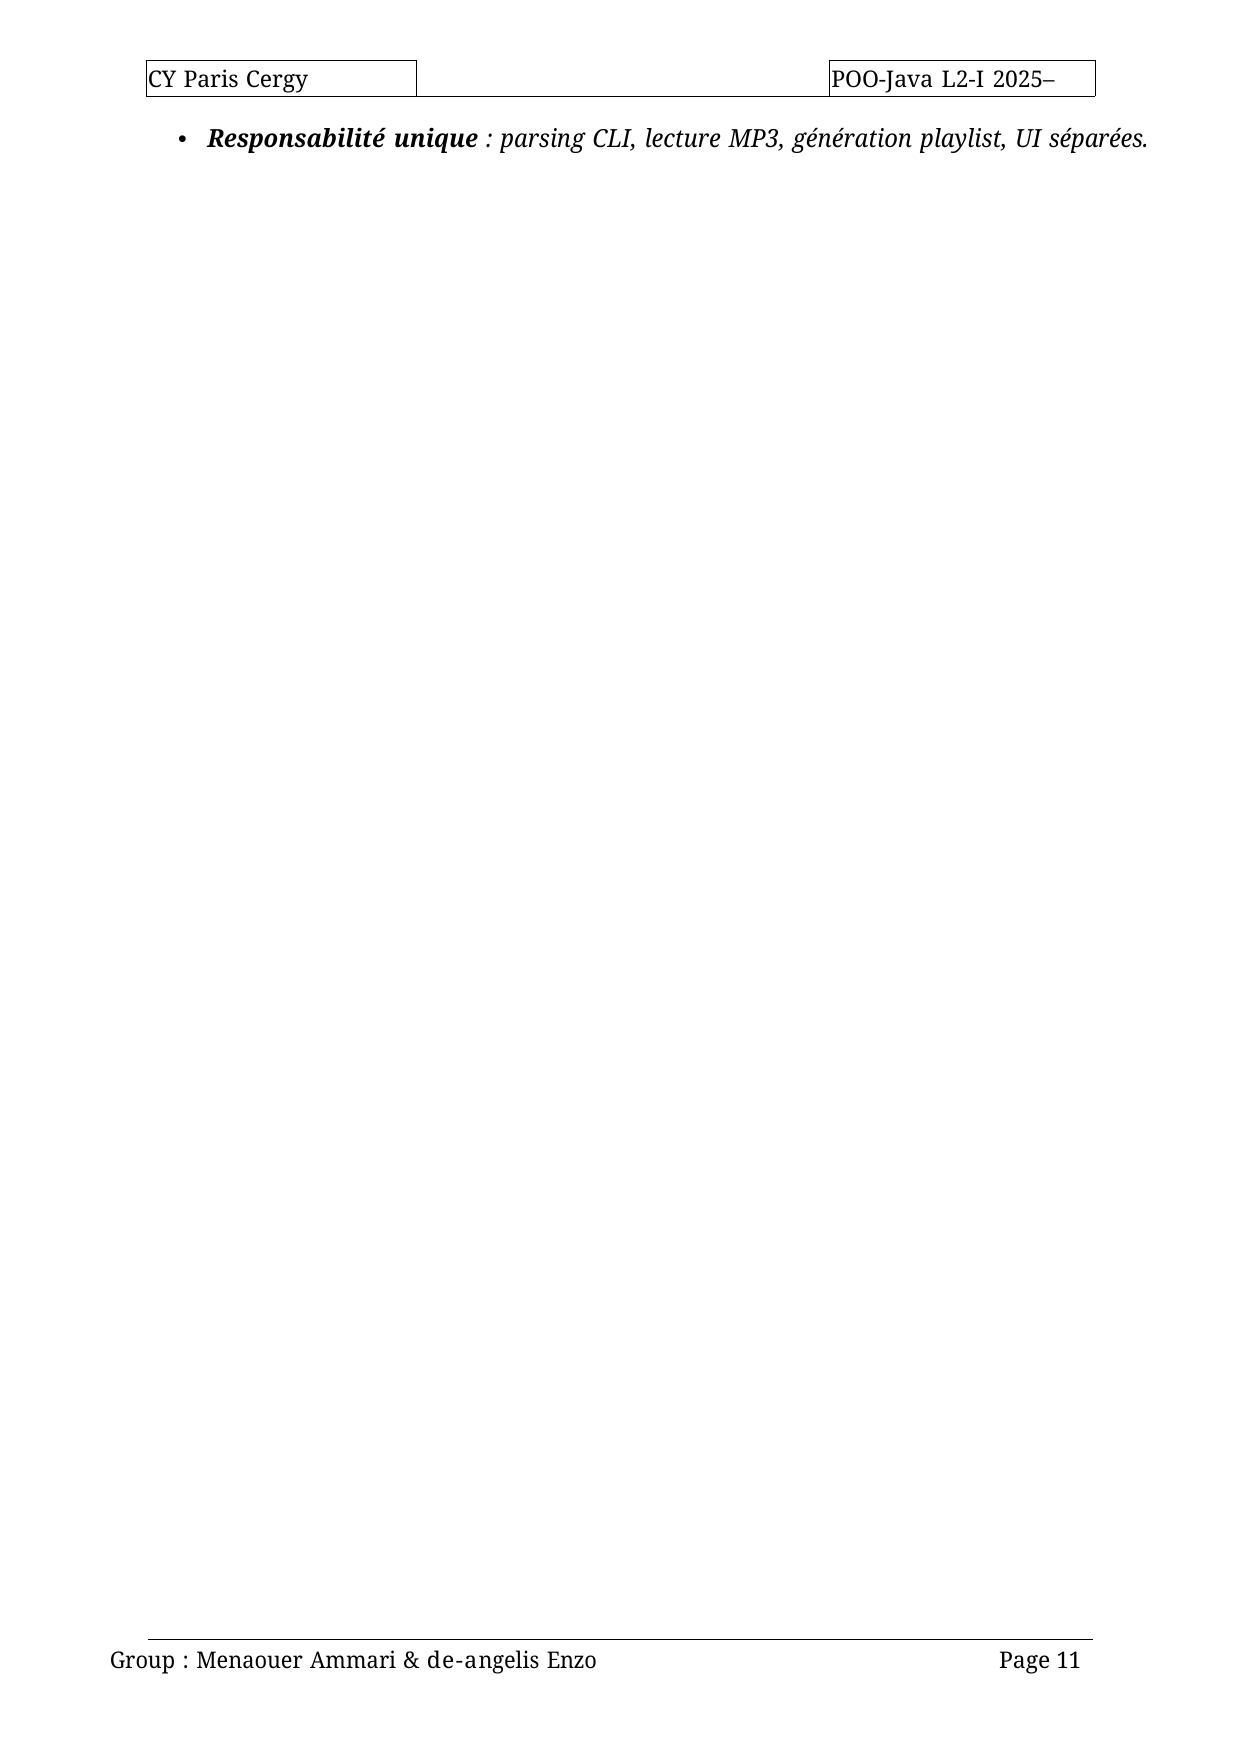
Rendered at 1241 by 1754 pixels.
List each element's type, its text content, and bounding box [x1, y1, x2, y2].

list Responsabilité unique : parsing CLI, lecture MP3, génération playlist, UI séparées. [178, 121, 1180, 155]
